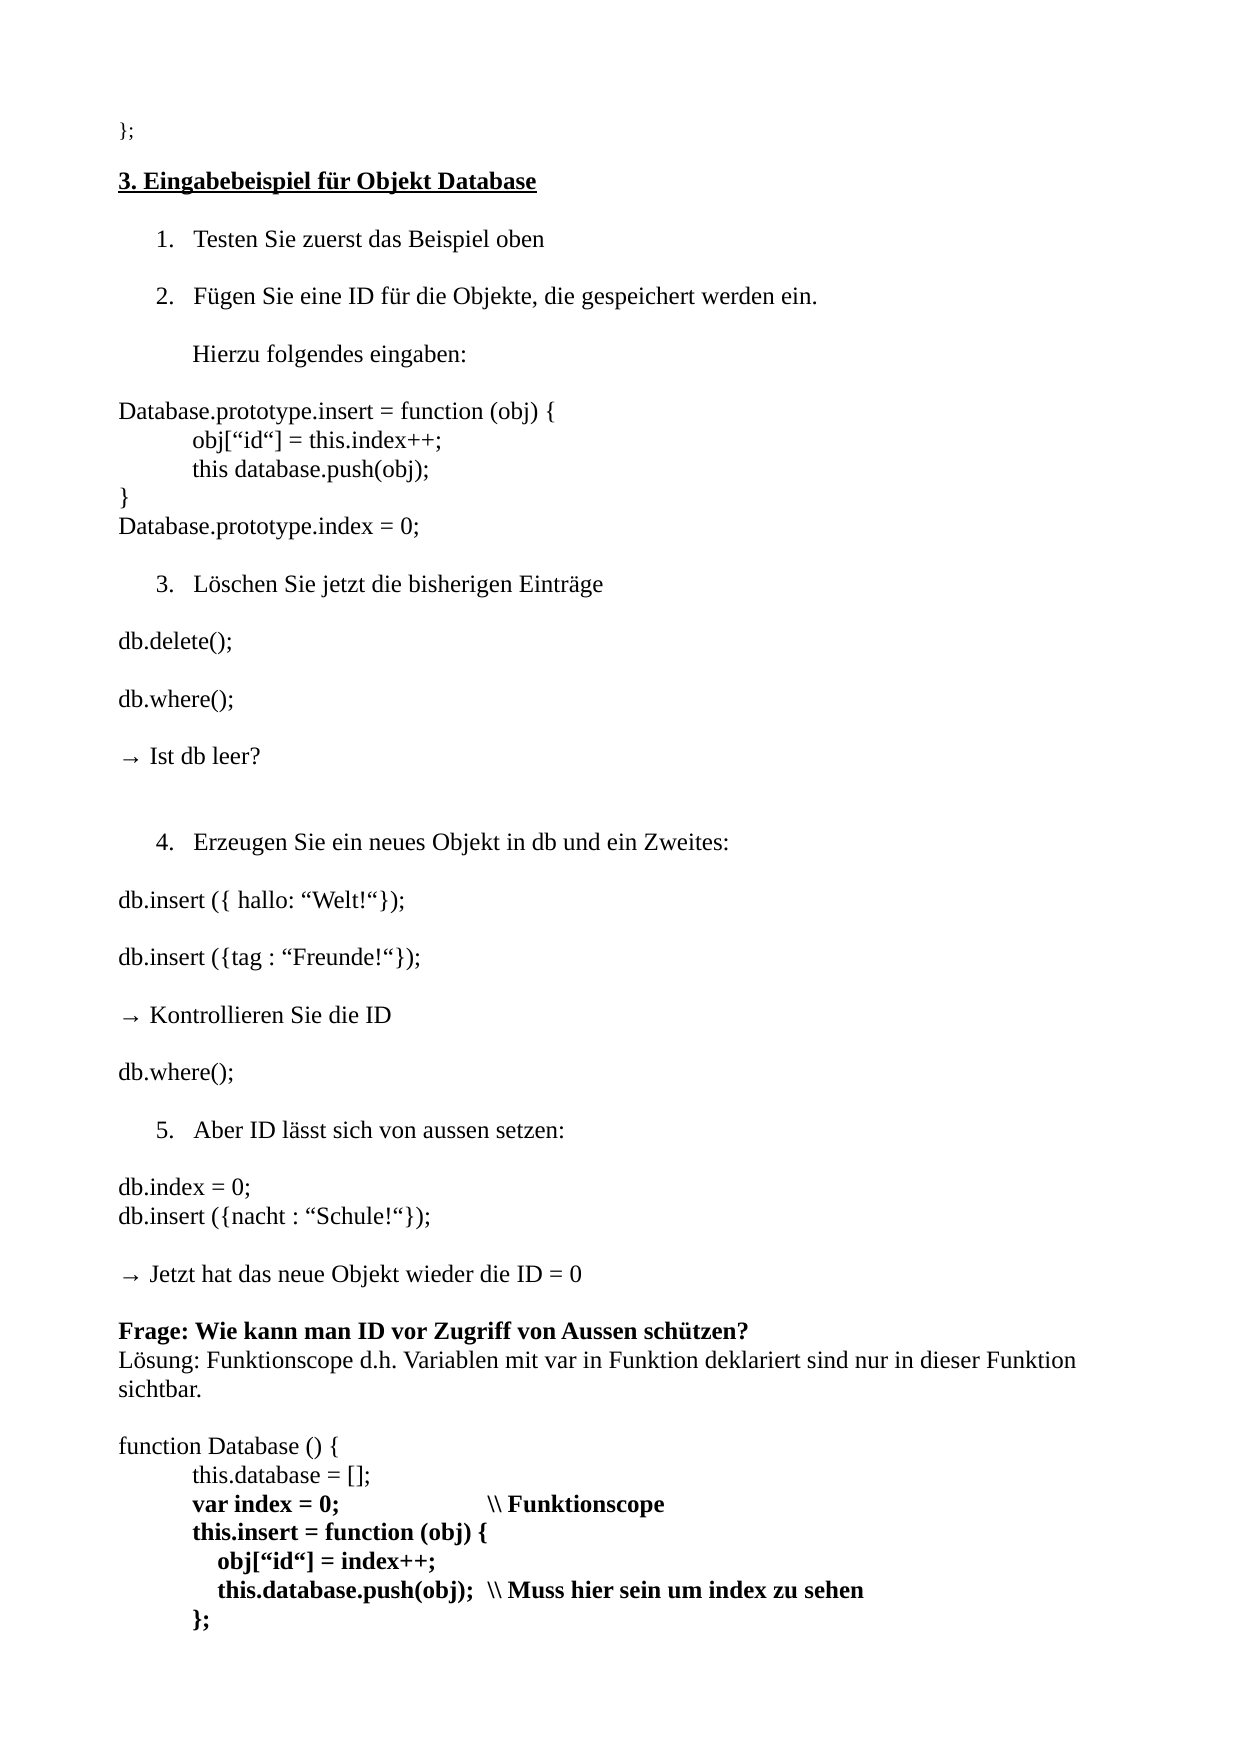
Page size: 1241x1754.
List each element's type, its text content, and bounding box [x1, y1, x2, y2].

text this database.push(obj); [118, 454, 1122, 482]
text }; [118, 1604, 1122, 1632]
list Löschen Sie jetzt die bisherigen Einträge [156, 569, 1122, 597]
list Testen Sie zuerst das Beispiel oben [156, 224, 1122, 252]
text → Jetzt hat das neue Objekt wieder die ID = 0 [118, 1259, 1122, 1287]
text Database.prototype.insert = function (obj) { [118, 396, 1122, 425]
text db.delete(); [118, 626, 1122, 655]
text function Database () { [118, 1431, 1122, 1460]
text → Kontrollieren Sie die ID [118, 1000, 1122, 1029]
list Fügen Sie eine ID für die Objekte, die gespeichert werden ein. [156, 281, 1122, 310]
text } [118, 482, 1122, 511]
text → Ist db leer? [118, 741, 1122, 770]
list Aber ID lässt sich von aussen setzen: [156, 1115, 1122, 1144]
text db.where(); [118, 684, 1122, 712]
text Hierzu folgendes eingaben: [118, 339, 1122, 367]
text var index = 0; \\ Funktionscope [118, 1489, 1122, 1517]
text this.insert = function (obj) { [118, 1517, 1122, 1546]
text obj[“id“] = this.index++; [118, 425, 1122, 454]
text Lösung: Funktionscope d.h. Variablen mit var in Funktion deklariert sind nur in dieser Funktion sichtbar. [118, 1345, 1122, 1402]
list Erzeugen Sie ein neues Objekt in db und ein Zweites: [156, 827, 1122, 856]
text db.where(); [118, 1057, 1122, 1086]
text db.index = 0; [118, 1172, 1122, 1201]
text this.database = []; [118, 1460, 1122, 1489]
text db.insert ({tag : “Freunde!“}); [118, 942, 1122, 971]
text db.insert ({nacht : “Schule!“}); [118, 1201, 1122, 1230]
text Frage: Wie kann man ID vor Zugriff von Aussen schützen? [118, 1316, 1122, 1345]
text this.database.push(obj); \\ Muss hier sein um index zu sehen [118, 1575, 1122, 1604]
text }; [118, 118, 1122, 142]
text Database.prototype.index = 0; [118, 511, 1122, 540]
text 3. Eingabebeispiel für Objekt Database [118, 166, 1122, 195]
text db.insert ({ hallo: “Welt!“}); [118, 885, 1122, 914]
text obj[“id“] = index++; [118, 1546, 1122, 1575]
